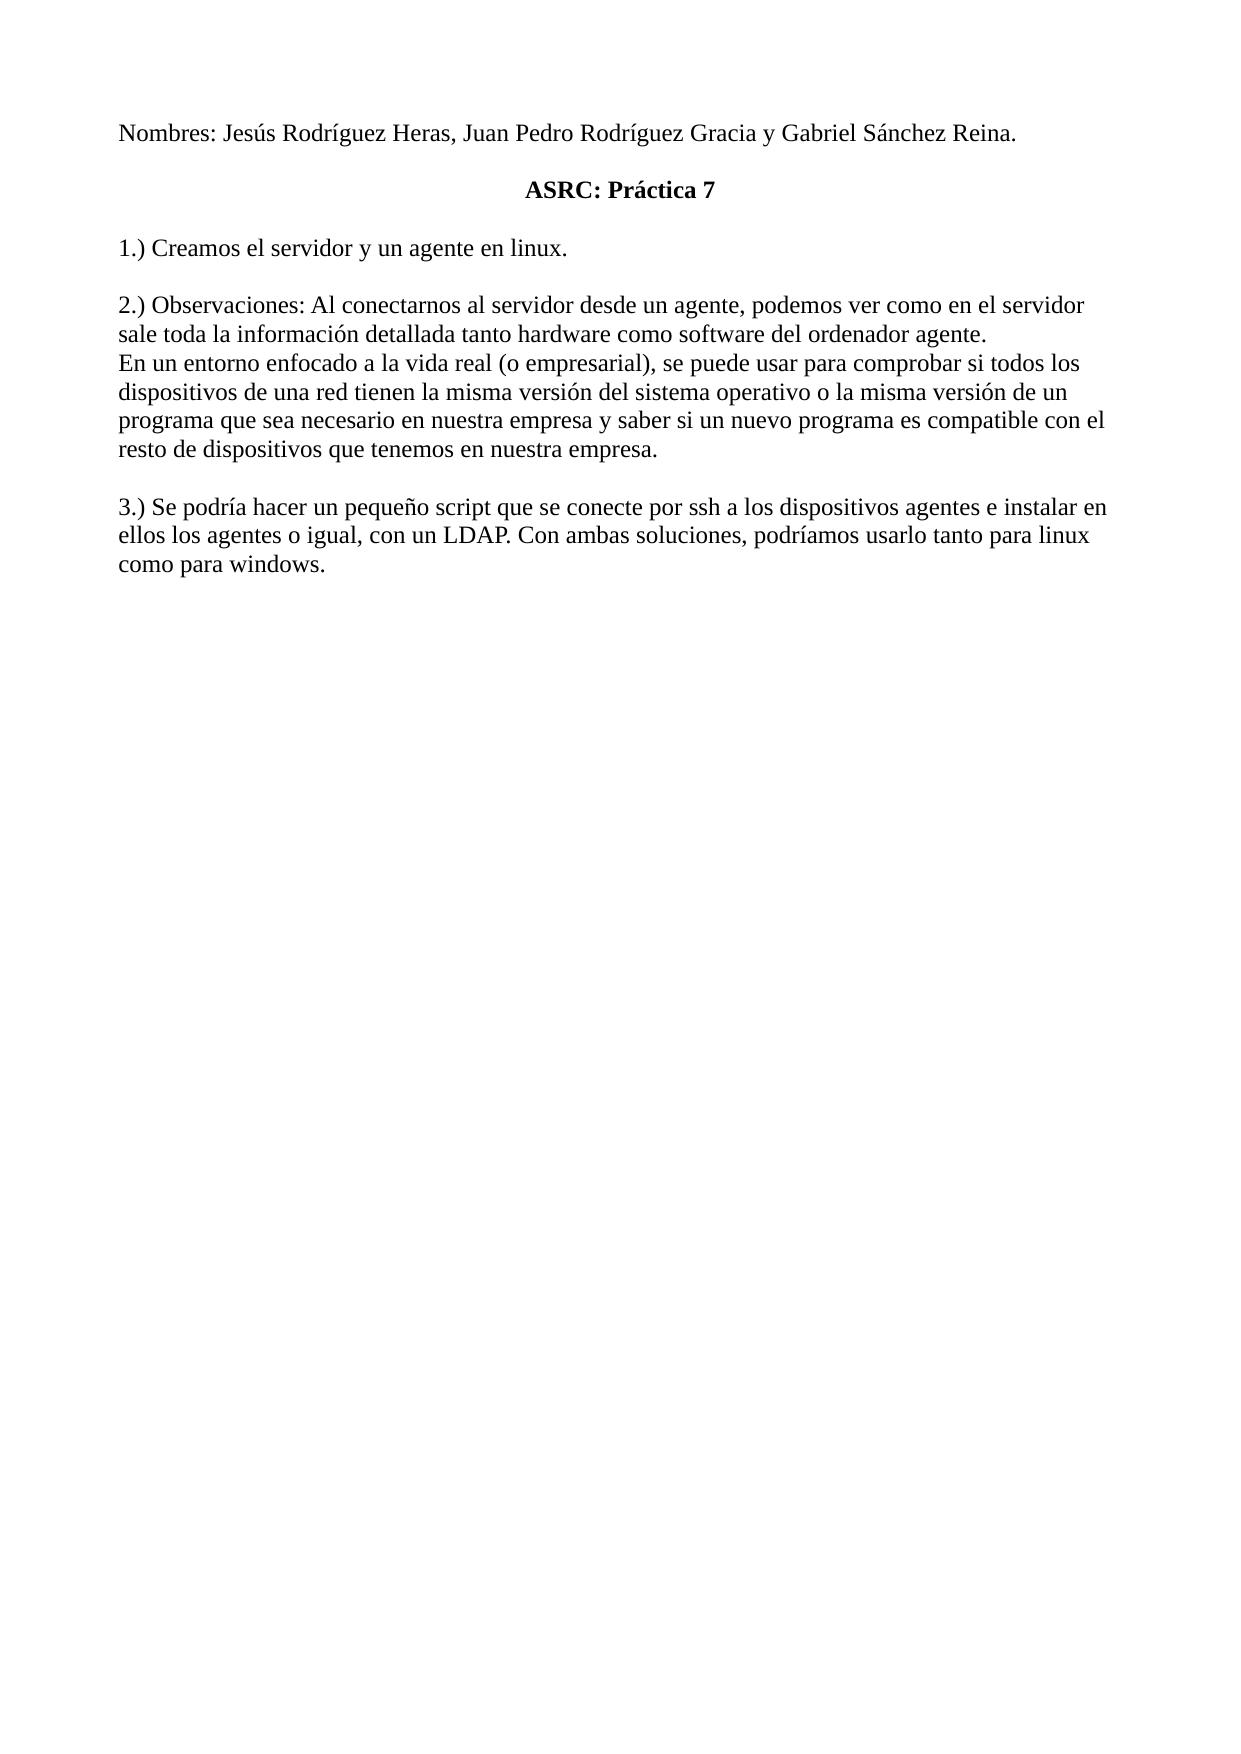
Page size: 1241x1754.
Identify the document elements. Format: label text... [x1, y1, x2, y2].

text En un entorno enfocado a la vida real (o empresarial), se puede usar para comprobar si todos los dispositivos de una red tienen la misma versión del sistema operativo o la misma versión de un programa que sea necesario en nuestra empresa y saber si un nuevo programa es compatible con el resto de dispositivos que tenemos en nuestra empresa. [118, 348, 1122, 463]
text 1.) Creamos el servidor y un agente en linux. [118, 233, 1122, 262]
text ASRC: Práctica 7 [118, 176, 1122, 204]
text Nombres: Jesús Rodríguez Heras, Juan Pedro Rodríguez Gracia y Gabriel Sánchez Reina. [118, 118, 1122, 147]
text 2.) Observaciones: Al conectarnos al servidor desde un agente, podemos ver como en el servidor sale toda la información detallada tanto hardware como software del ordenador agente. [118, 291, 1122, 348]
text 3.) Se podría hacer un pequeño script que se conecte por ssh a los dispositivos agentes e instalar en ellos los agentes o igual, con un LDAP. Con ambas soluciones, podríamos usarlo tanto para linux como para windows. [118, 492, 1122, 578]
